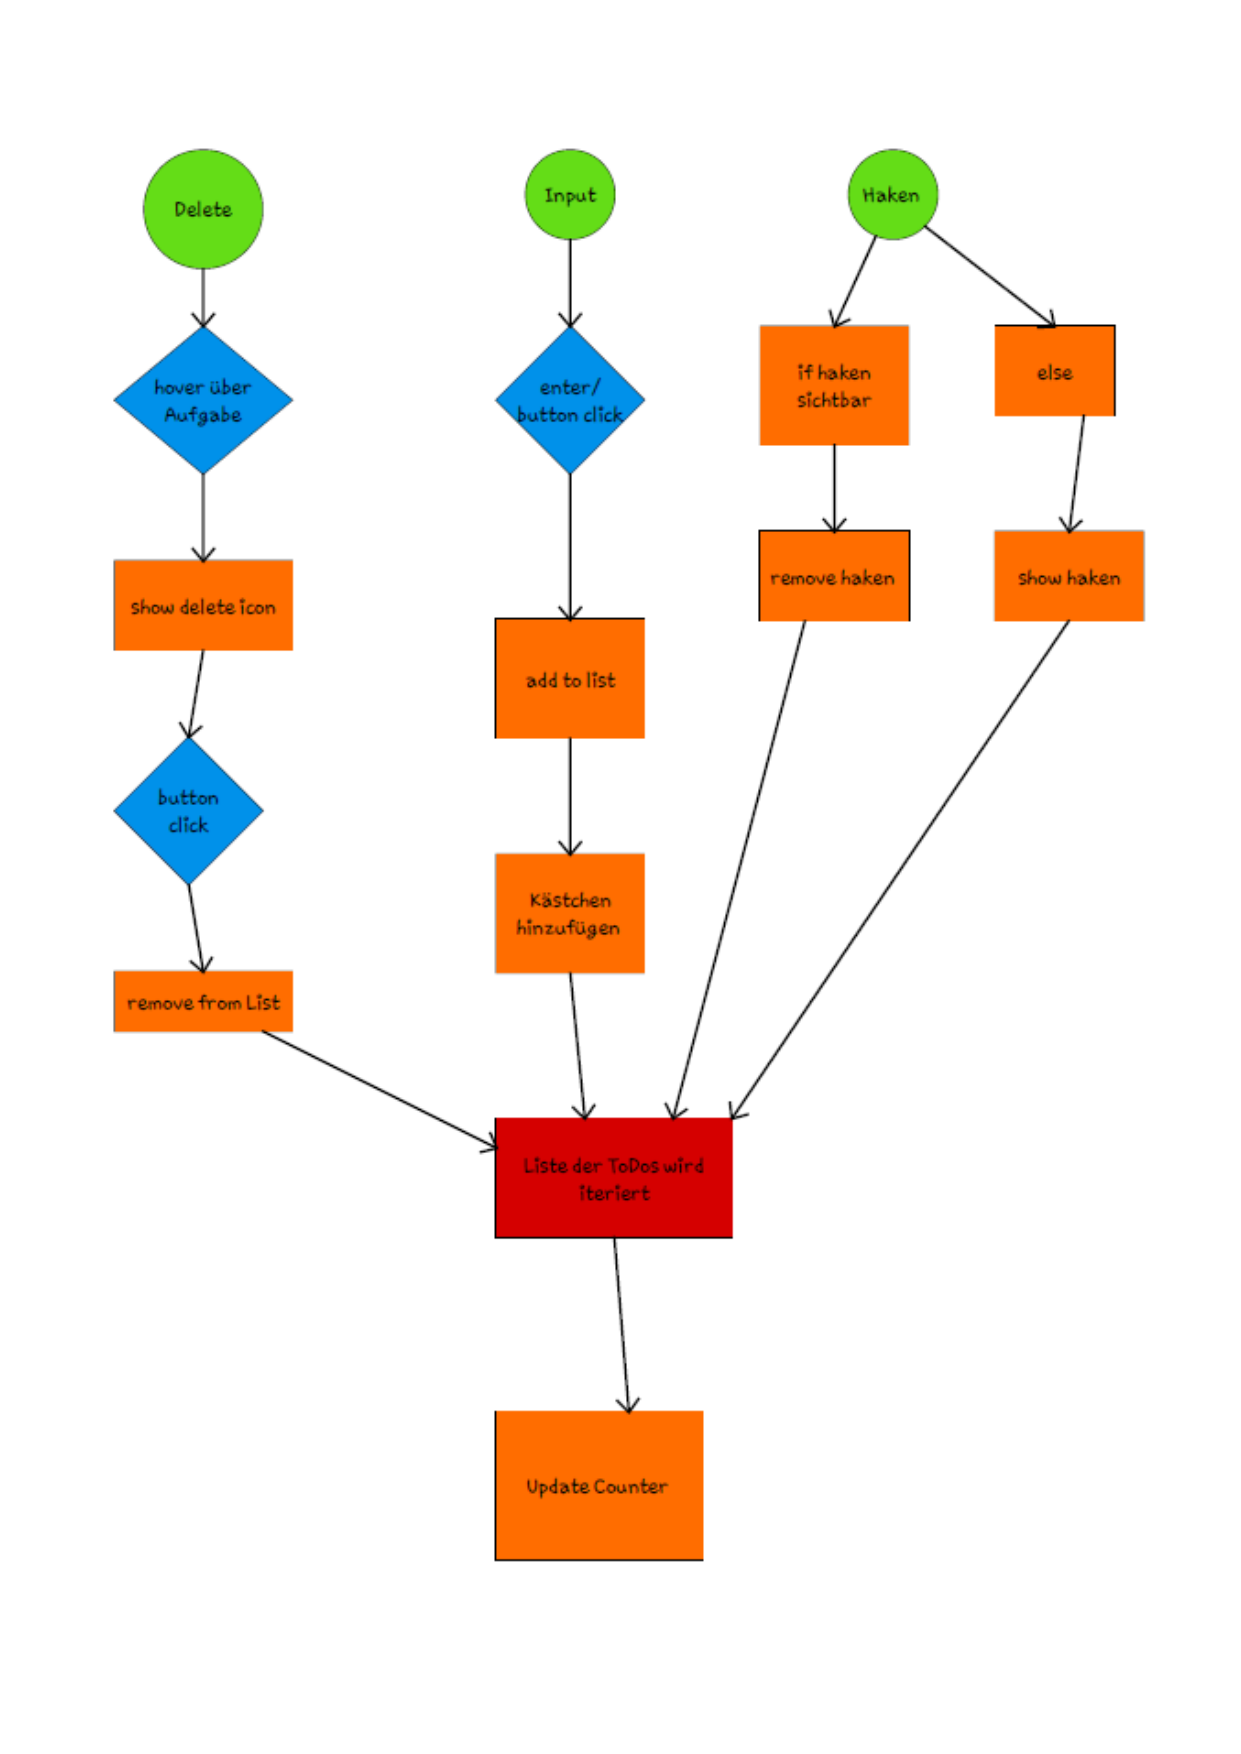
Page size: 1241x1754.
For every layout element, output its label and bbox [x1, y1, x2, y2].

picture [90, 118, 1151, 1567]
